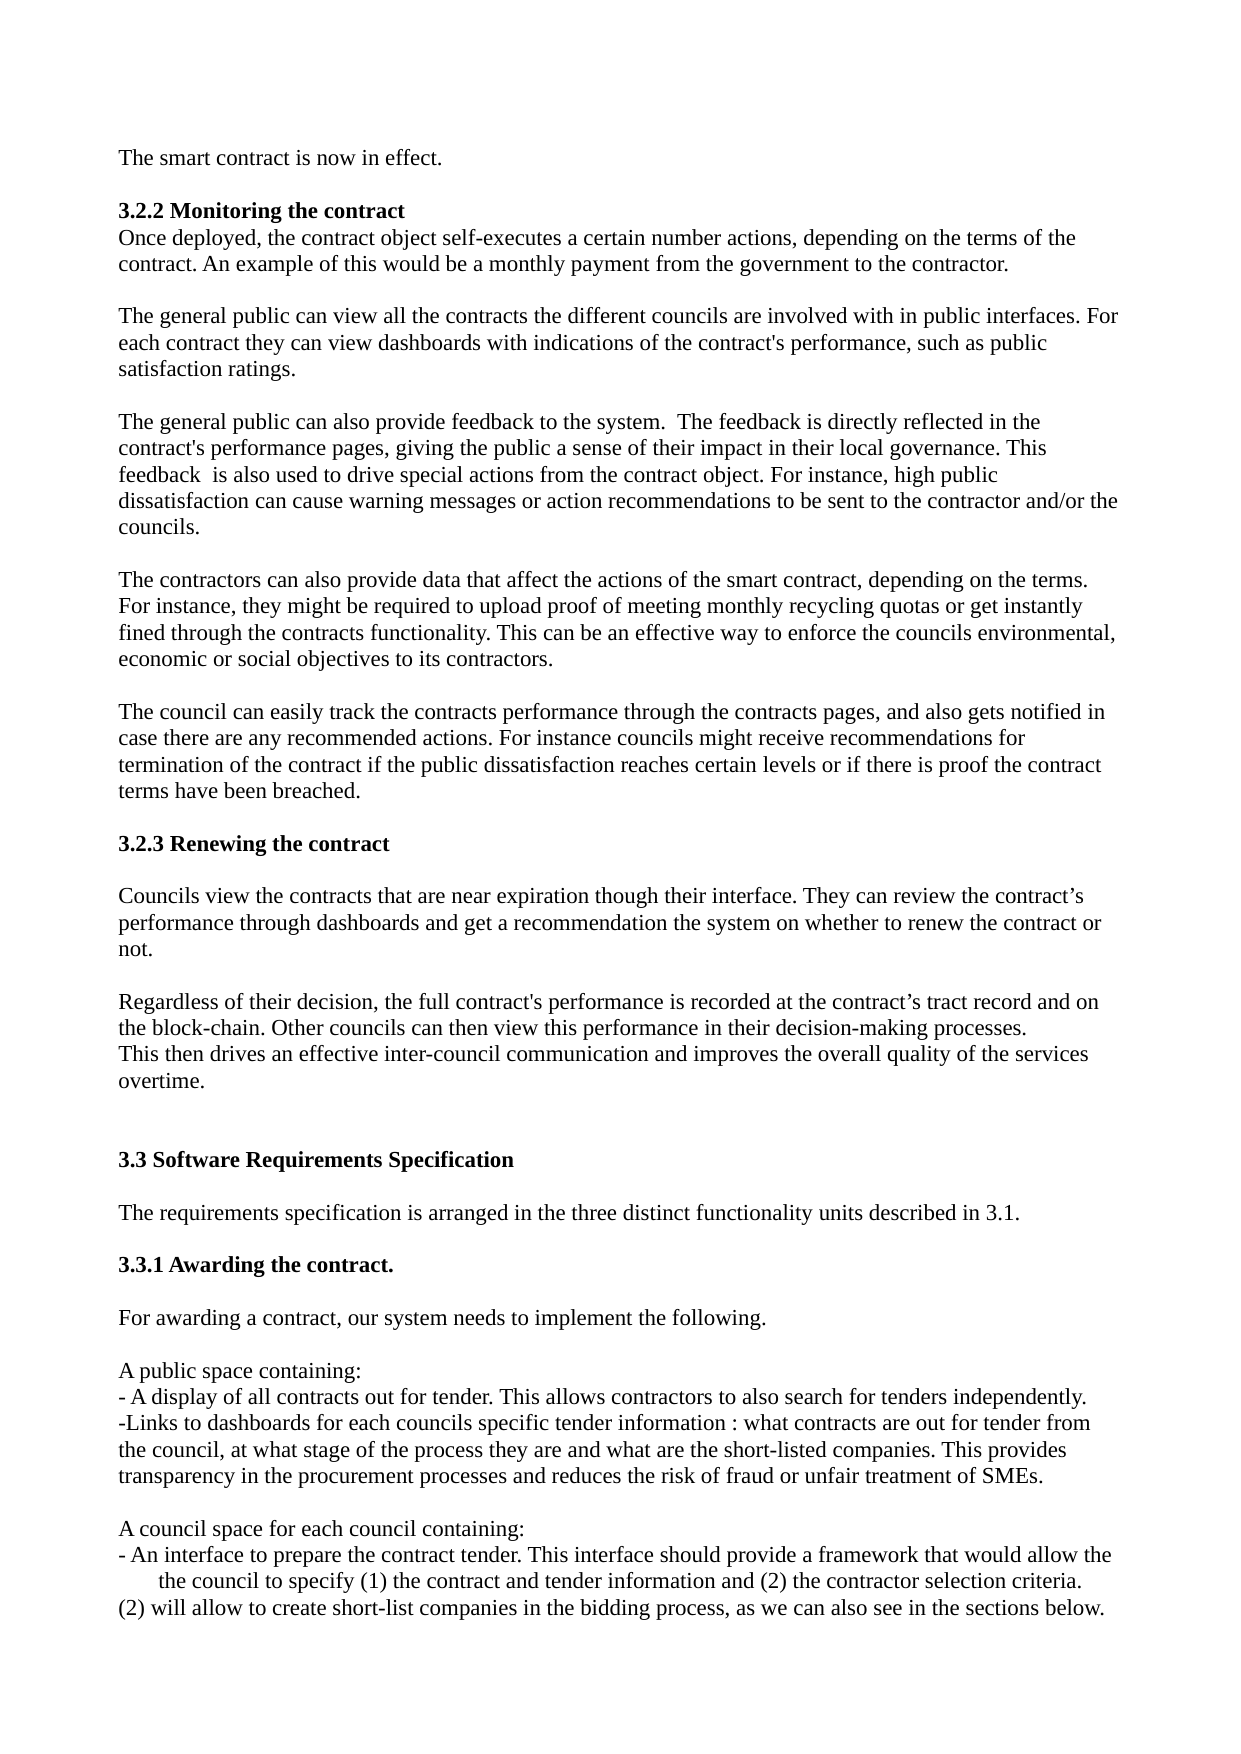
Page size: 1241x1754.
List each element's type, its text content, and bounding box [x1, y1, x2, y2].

text the council to specify (1) the contract and tender information and (2) the contractor selection criteria. [118, 1568, 1122, 1594]
text Regardless of their decision, the full contract's performance is recorded at the contract’s tract record and on the block-chain. Other councils can then view this performance in their decision-making processes. [118, 988, 1122, 1041]
text 3.3.1 Awarding the contract. [118, 1251, 1122, 1278]
text -Links to dashboards for each councils specific tender information : what contracts are out for tender from the council, at what stage of the process they are and what are the short-listed companies. This provides transparency in the procurement processes and reduces the risk of fraud or unfair treatment of SMEs. [118, 1409, 1122, 1488]
text (2) will allow to create short-list companies in the bidding process, as we can also see in the sections below. [118, 1594, 1122, 1620]
text The general public can view all the contracts the different councils are involved with in public interfaces. For each contract they can view dashboards with indications of the contract's performance, such as public satisfaction ratings. [118, 303, 1122, 382]
text The general public can also provide feedback to the system. The feedback is directly reflected in the contract's performance pages, giving the public a sense of their impact in their local governance. This feedback is also used to drive special actions from the contract object. For instance, high public dissatisfaction can cause warning messages or action recommendations to be sent to the contractor and/or the councils. [118, 408, 1122, 540]
text The requirements specification is arranged in the three distinct functionality units described in 3.1. [118, 1199, 1122, 1225]
text A council space for each council containing: [118, 1515, 1122, 1541]
text Councils view the contracts that are near expiration though their interface. They can review the contract’s performance through dashboards and get a recommendation the system on whether to renew the contract or not. [118, 882, 1122, 961]
text This then drives an effective inter-council communication and improves the overall quality of the services overtime. [118, 1041, 1122, 1093]
text Once deployed, the contract object self-executes a certain number actions, depending on the terms of the contract. An example of this would be a monthly payment from the government to the contractor. [118, 223, 1122, 276]
text The contractors can also provide data that affect the actions of the smart contract, depending on the terms. For instance, they might be required to upload proof of meeting monthly recycling quotas or get instantly fined through the contracts functionality. This can be an effective way to enforce the councils environmental, economic or social objectives to its contractors. [118, 566, 1122, 672]
text The smart contract is now in effect. [118, 144, 1122, 171]
text A public space containing: [118, 1357, 1122, 1383]
text For awarding a contract, our system needs to implement the following. [118, 1304, 1122, 1330]
text - A display of all contracts out for tender. This allows contractors to also search for tenders independently. [118, 1383, 1122, 1409]
text - An interface to prepare the contract tender. This interface should provide a framework that would allow the [118, 1541, 1122, 1568]
text 3.3 Software Requirements Specification [118, 1146, 1122, 1172]
text 3.2.3 Renewing the contract [118, 830, 1122, 856]
text 3.2.2 Monitoring the contract [118, 197, 1122, 223]
text The council can easily track the contracts performance through the contracts pages, and also gets notified in case there are any recommended actions. For instance councils might receive recommendations for termination of the contract if the public dissatisfaction reaches certain levels or if there is proof the contract terms have been breached. [118, 698, 1122, 803]
